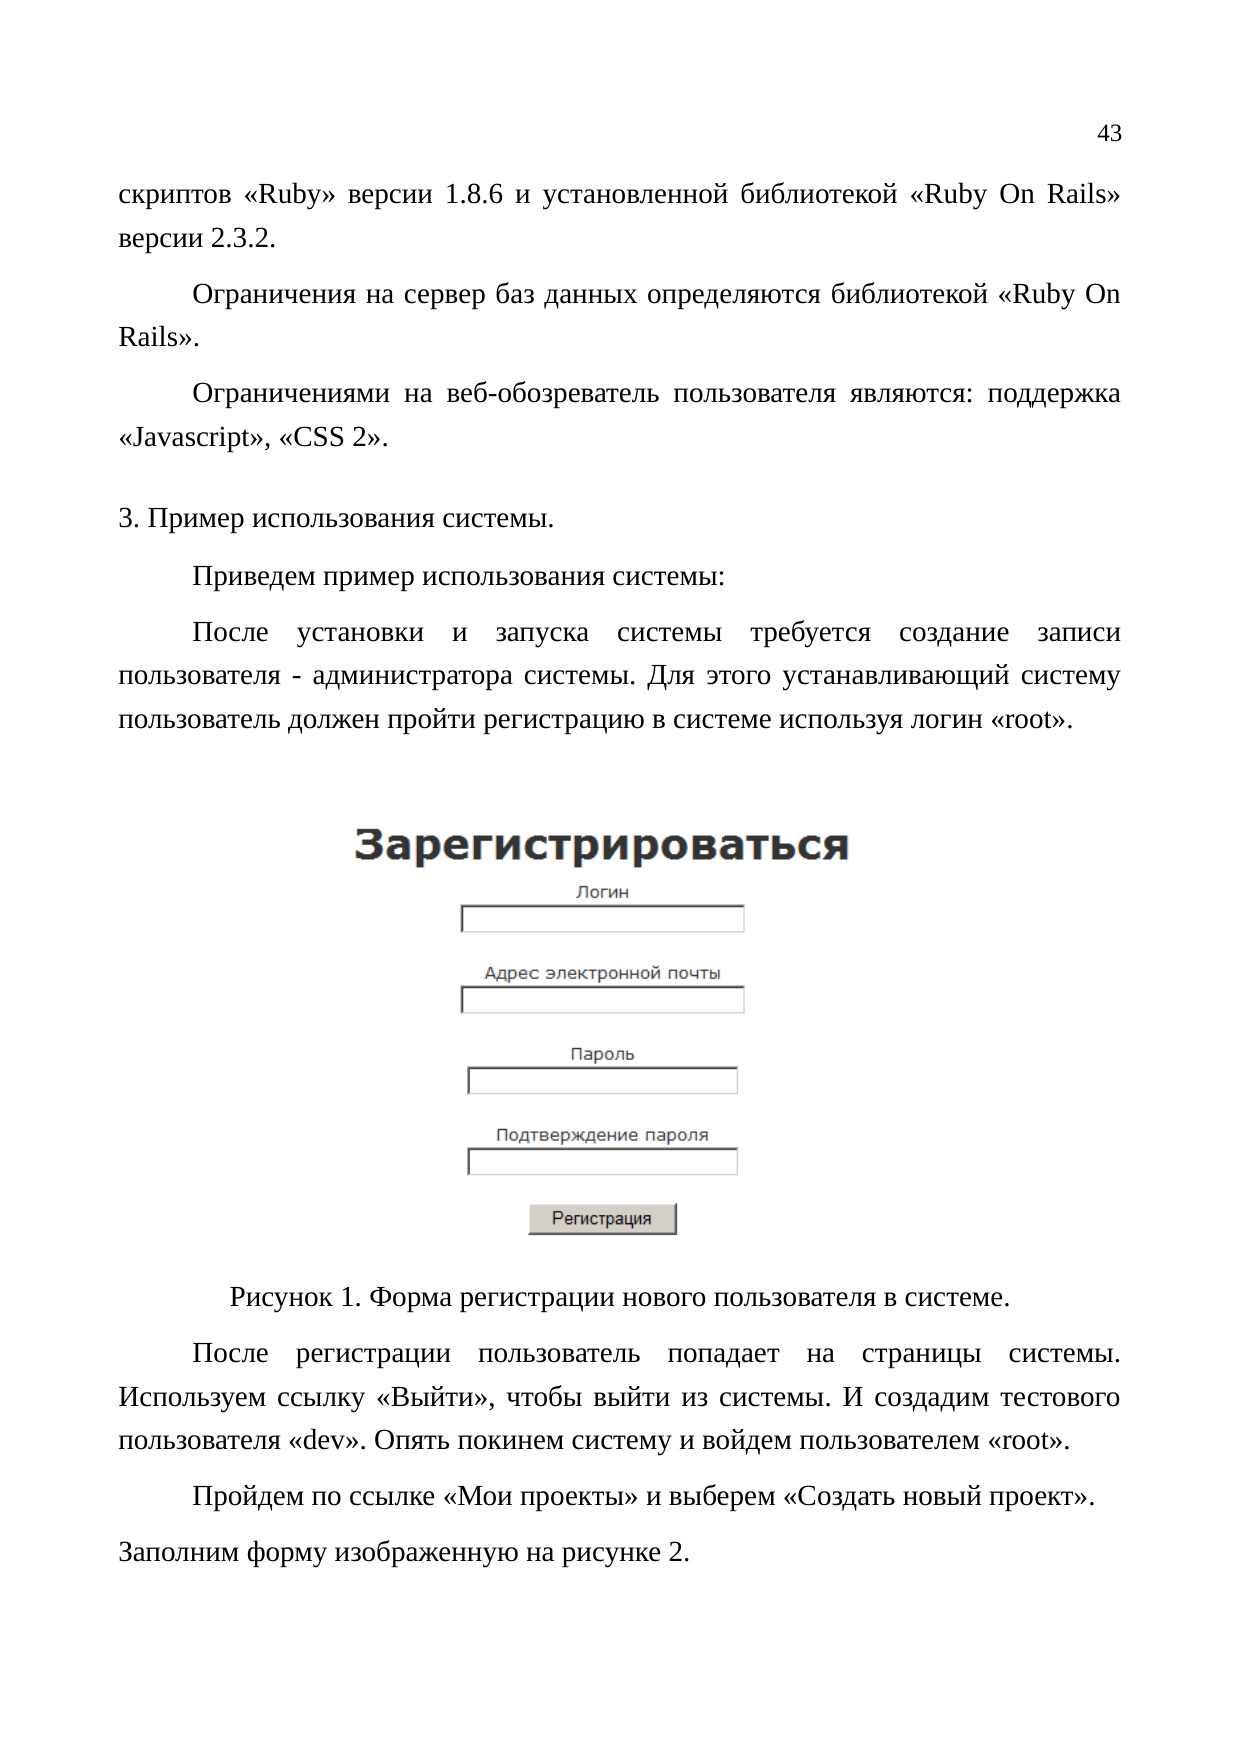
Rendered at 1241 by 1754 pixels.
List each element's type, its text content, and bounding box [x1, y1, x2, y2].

picture [325, 780, 875, 1267]
text После установки и запуска системы требуется создание записи пользователя - администратора системы. Для этого устанавливающий систему пользователь должен пройти регистрацию в системе используя логин «root». [118, 614, 1122, 734]
text Пройдем по ссылке «Мои проекты» и выберем «Создать новый проект». [118, 1478, 1122, 1512]
text Приведем пример использования системы: [118, 558, 1122, 591]
text Рисунок 1. Форма регистрации нового пользователя в системе. [118, 757, 1122, 1313]
text скриптов «Ruby» версии 1.8.6 и установленной библиотекой «Ruby On Rails» версии 2.3.2. [118, 176, 1122, 253]
subtitle 3. Пример использования системы. [118, 500, 1122, 533]
text Ограничения на сервер баз данных определяются библиотекой «Ruby On Rails». [118, 276, 1122, 353]
text Заполним форму изображенную на рисунке 2. [118, 1534, 1122, 1568]
text Ограничениями на веб-обозреватель пользователя являются: поддержка «Javascript», «CSS 2». [118, 376, 1122, 453]
text После регистрации пользователь попадает на страницы системы. Используем ссылку «Выйти», чтобы выйти из системы. И создадим тестового пользователя «dev». Опять покинем систему и войдем пользователем «root». [118, 1335, 1122, 1456]
